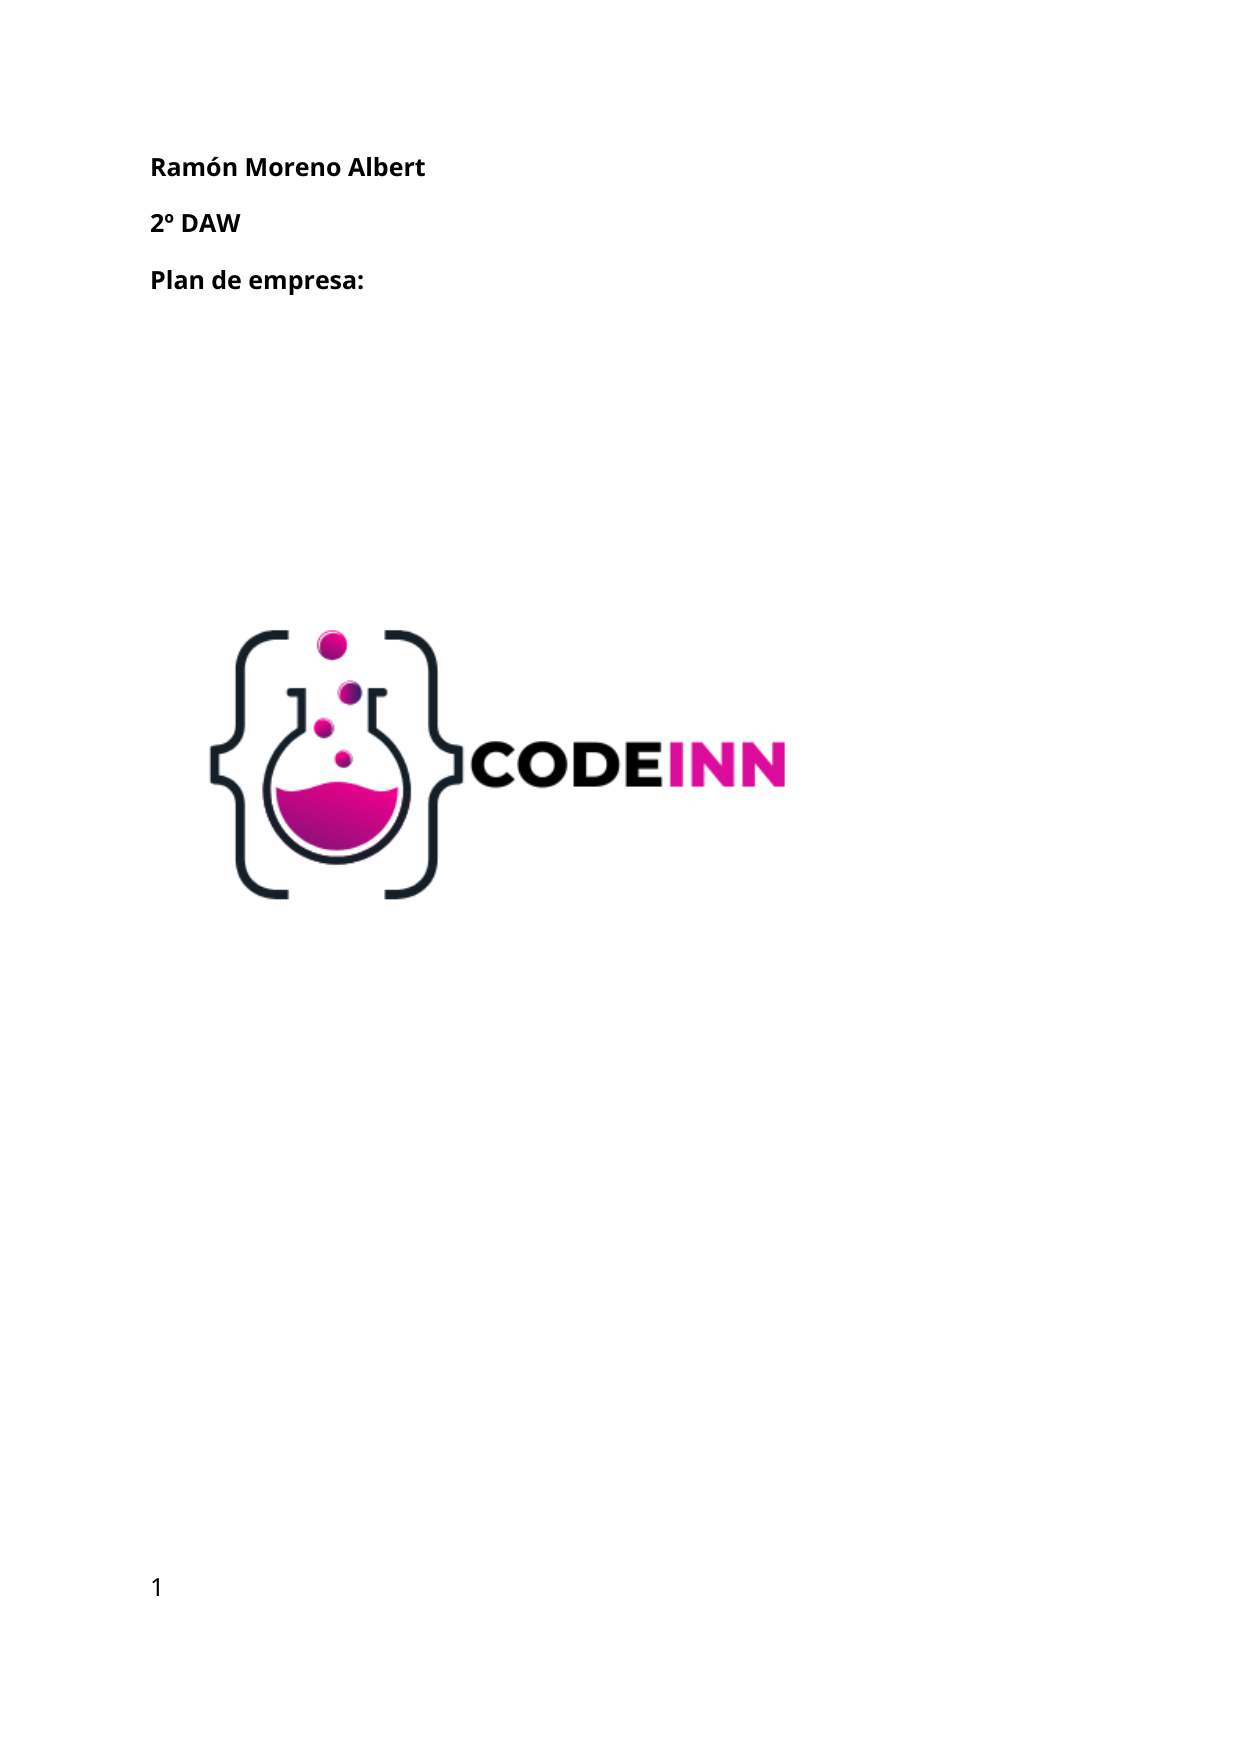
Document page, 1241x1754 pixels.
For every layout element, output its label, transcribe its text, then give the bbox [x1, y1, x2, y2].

text 2º DAW [150, 206, 1090, 240]
picture [150, 374, 932, 1156]
text Plan de empresa: [150, 262, 1090, 296]
text Ramón Moreno Albert [150, 150, 1090, 184]
